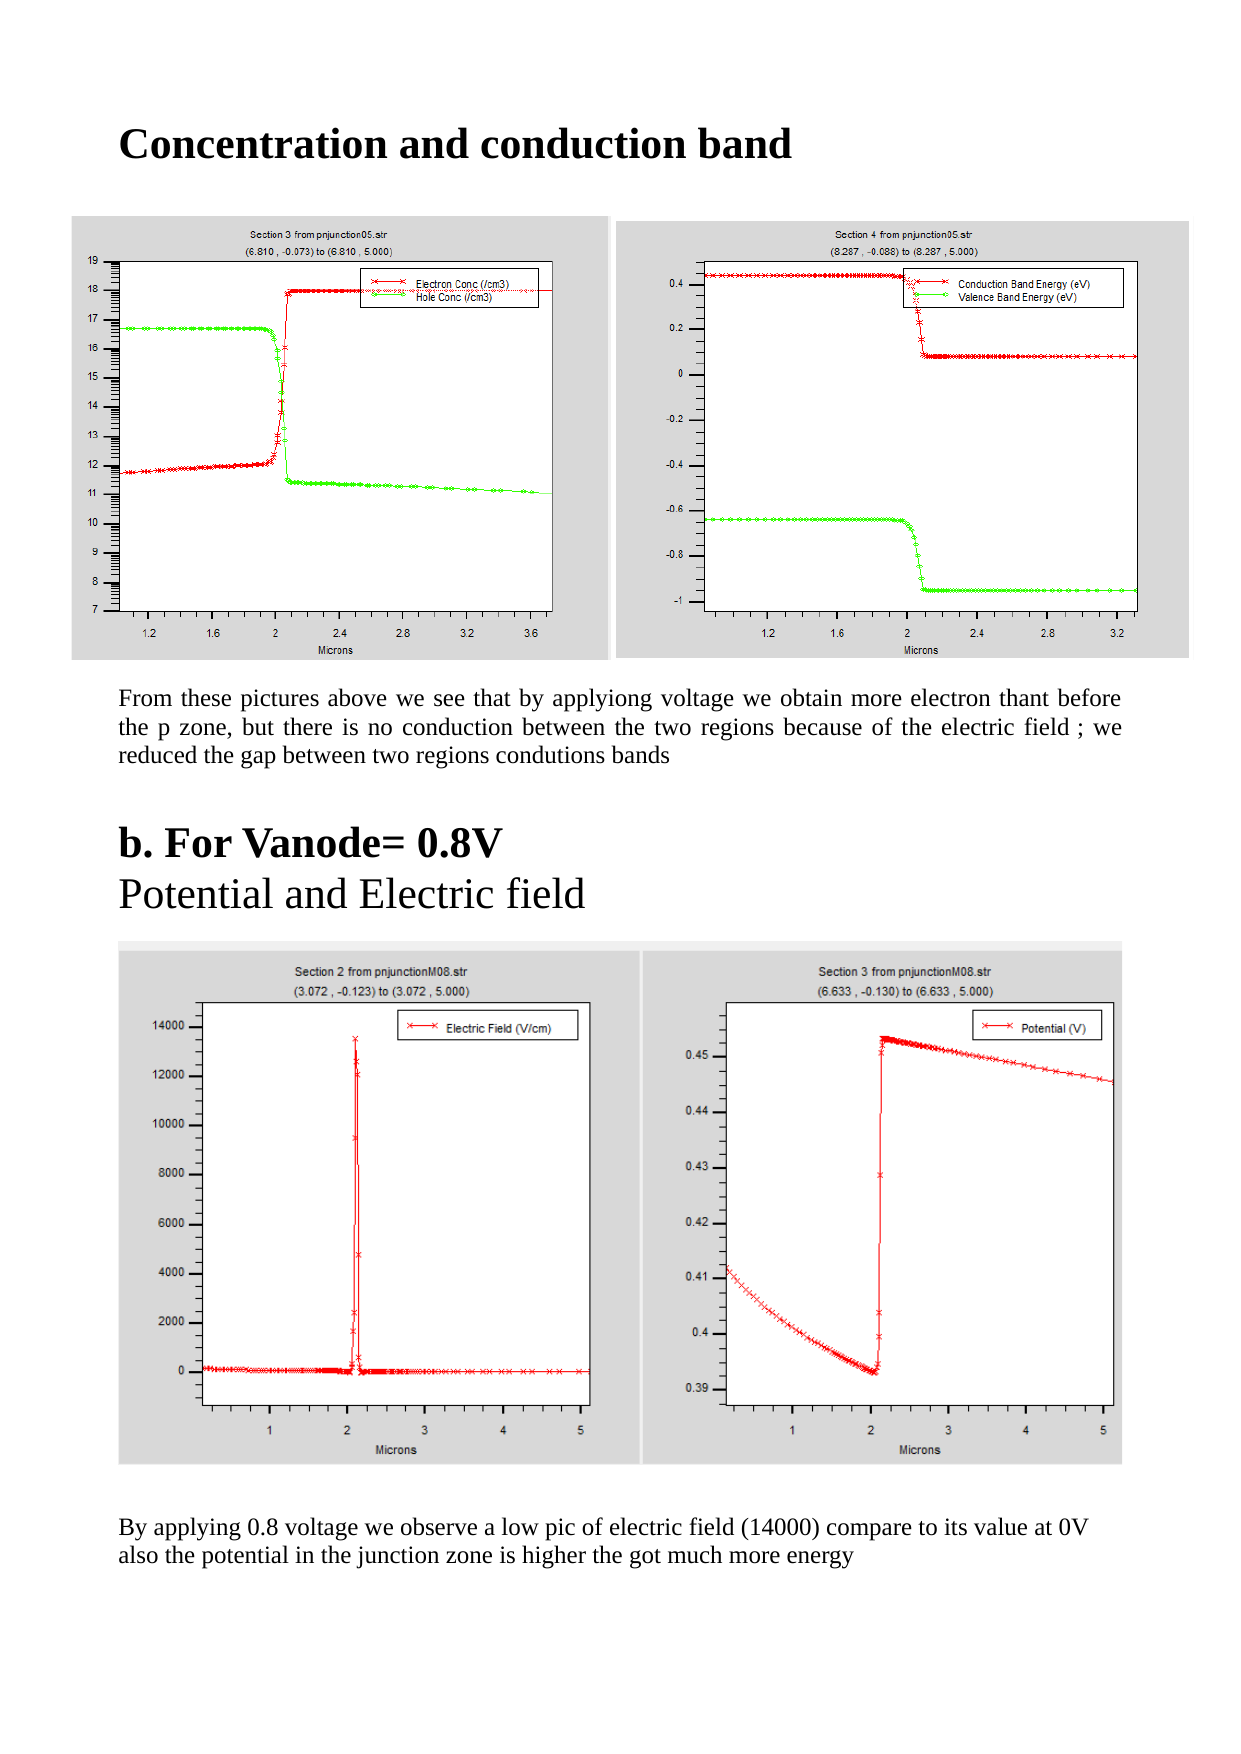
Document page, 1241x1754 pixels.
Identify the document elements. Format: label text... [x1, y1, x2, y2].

text From these pictures above we see that by applyiong voltage we obtain more electron thant before the p zone, but there is no conduction between the two regions because of the electric field ; we reduced the gap between two regions condutions bands [118, 683, 1122, 769]
picture [71, 216, 1194, 660]
picture [118, 941, 1123, 1465]
text Potential and Electric field [118, 867, 1122, 918]
text By applying 0.8 voltage we observe a low pic of electric field (14000) compare to its value at 0V [118, 1512, 1122, 1541]
text b. For Vanode= 0.8V [118, 817, 1122, 867]
text also the potential in the junction zone is higher the got much more energy [118, 1541, 1122, 1569]
text Concentration and conduction band [118, 118, 1122, 168]
